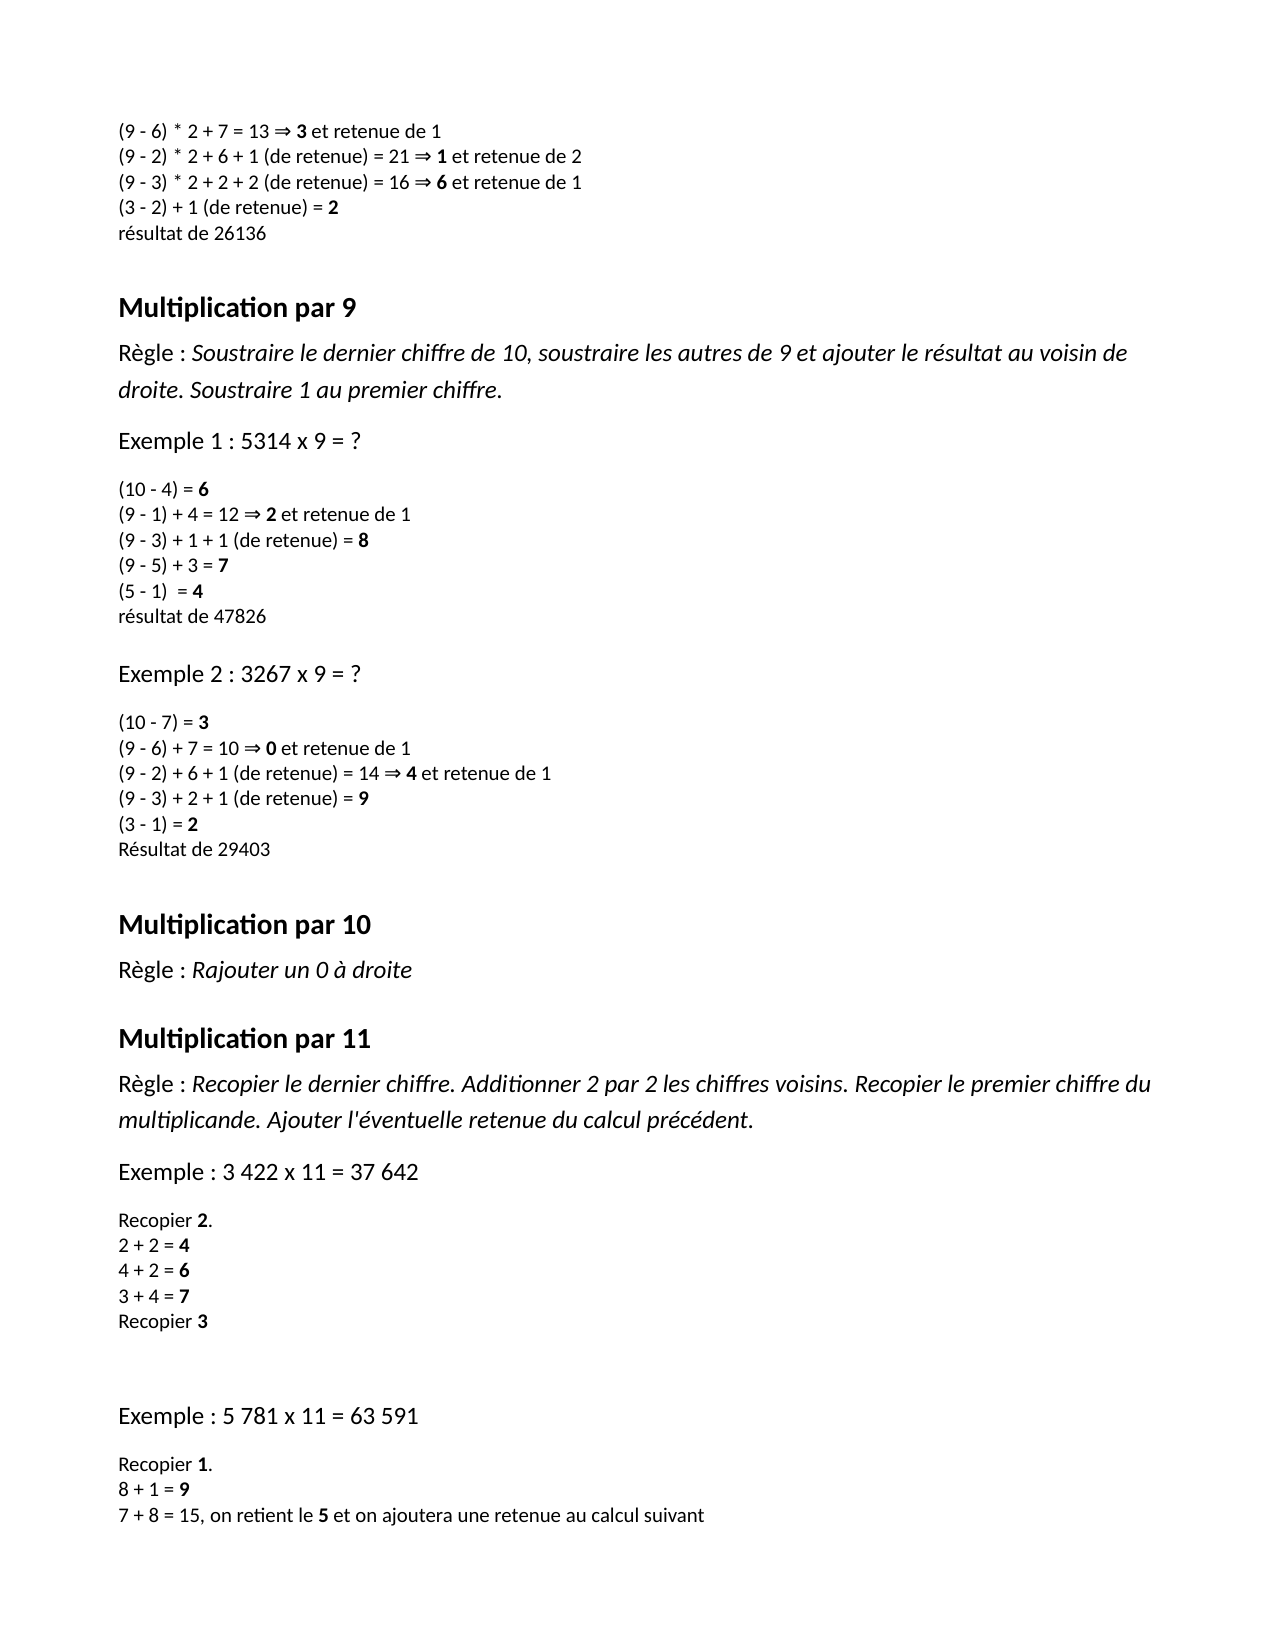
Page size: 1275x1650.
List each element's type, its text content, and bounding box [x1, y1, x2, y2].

text Recopier 3 [118, 1308, 1157, 1334]
subtitle Multiplication par 9 [118, 289, 1157, 325]
text Exemple : 5 781 x 11 = 63 591 [118, 1363, 1157, 1430]
text (9 - 3) * 2 + 2 + 2 (de retenue) = 16 ⇒ 6 et retenue de 1 [118, 169, 1157, 194]
text Exemple 2 : 3267 x 9 = ? [118, 658, 1157, 689]
text Règle : Soustraire le dernier chiffre de 10, soustraire les autres de 9 et ajouter le résultat au voisin de droite. Soustraire 1 au premier chiffre. [118, 337, 1157, 404]
text (9 - 3) + 1 + 1 (de retenue) = 8 [118, 527, 1157, 552]
text Exemple : 3 422 x 11 = 37 642 [118, 1156, 1157, 1186]
text (3 - 2) + 1 (de retenue) = 2 [118, 194, 1157, 220]
text (9 - 2) * 2 + 6 + 1 (de retenue) = 21 ⇒ 1 et retenue de 2 [118, 143, 1157, 169]
text 4 + 2 = 6 [118, 1258, 1157, 1283]
text Règle : Rajouter un 0 à droite [118, 954, 1157, 984]
text (9 - 2) + 6 + 1 (de retenue) = 14 ⇒ 4 et retenue de 1 [118, 760, 1157, 786]
text 7 + 8 = 15, on retient le 5 et on ajoutera une retenue au calcul suivant [118, 1502, 1157, 1527]
text (9 - 6) * 2 + 7 = 13 ⇒ 3 et retenue de 1 [118, 118, 1157, 143]
text Recopier 1. [118, 1451, 1157, 1476]
text (10 - 7) = 3 [118, 709, 1157, 735]
text résultat de 26136 [118, 220, 1157, 245]
text (9 - 6) + 7 = 10 ⇒ 0 et retenue de 1 [118, 735, 1157, 760]
text 3 + 4 = 7 [118, 1283, 1157, 1308]
text Exemple 1 : 5314 x 9 = ? [118, 425, 1157, 456]
text 2 + 2 = 4 [118, 1232, 1157, 1258]
text (9 - 1) + 4 = 12 ⇒ 2 et retenue de 1 [118, 502, 1157, 527]
text (10 - 4) = 6 [118, 476, 1157, 502]
text (9 - 3) + 2 + 1 (de retenue) = 9 [118, 786, 1157, 811]
text Résultat de 29403 [118, 836, 1157, 862]
text Recopier 2. [118, 1207, 1157, 1232]
text (9 - 5) + 3 = 7 [118, 552, 1157, 578]
text (5 - 1) = 4 [118, 578, 1157, 603]
text 8 + 1 = 9 [118, 1476, 1157, 1502]
subtitle Multiplication par 10 [118, 906, 1157, 942]
text résultat de 47826 [118, 603, 1157, 629]
text (3 - 1) = 2 [118, 811, 1157, 836]
subtitle Multiplication par 11 [118, 1020, 1157, 1055]
text Règle : Recopier le dernier chiffre. Additionner 2 par 2 les chiffres voisins. Recopier le premier chiffre du multiplicande. Ajouter l'éventuelle retenue du calcul précédent. [118, 1068, 1157, 1135]
